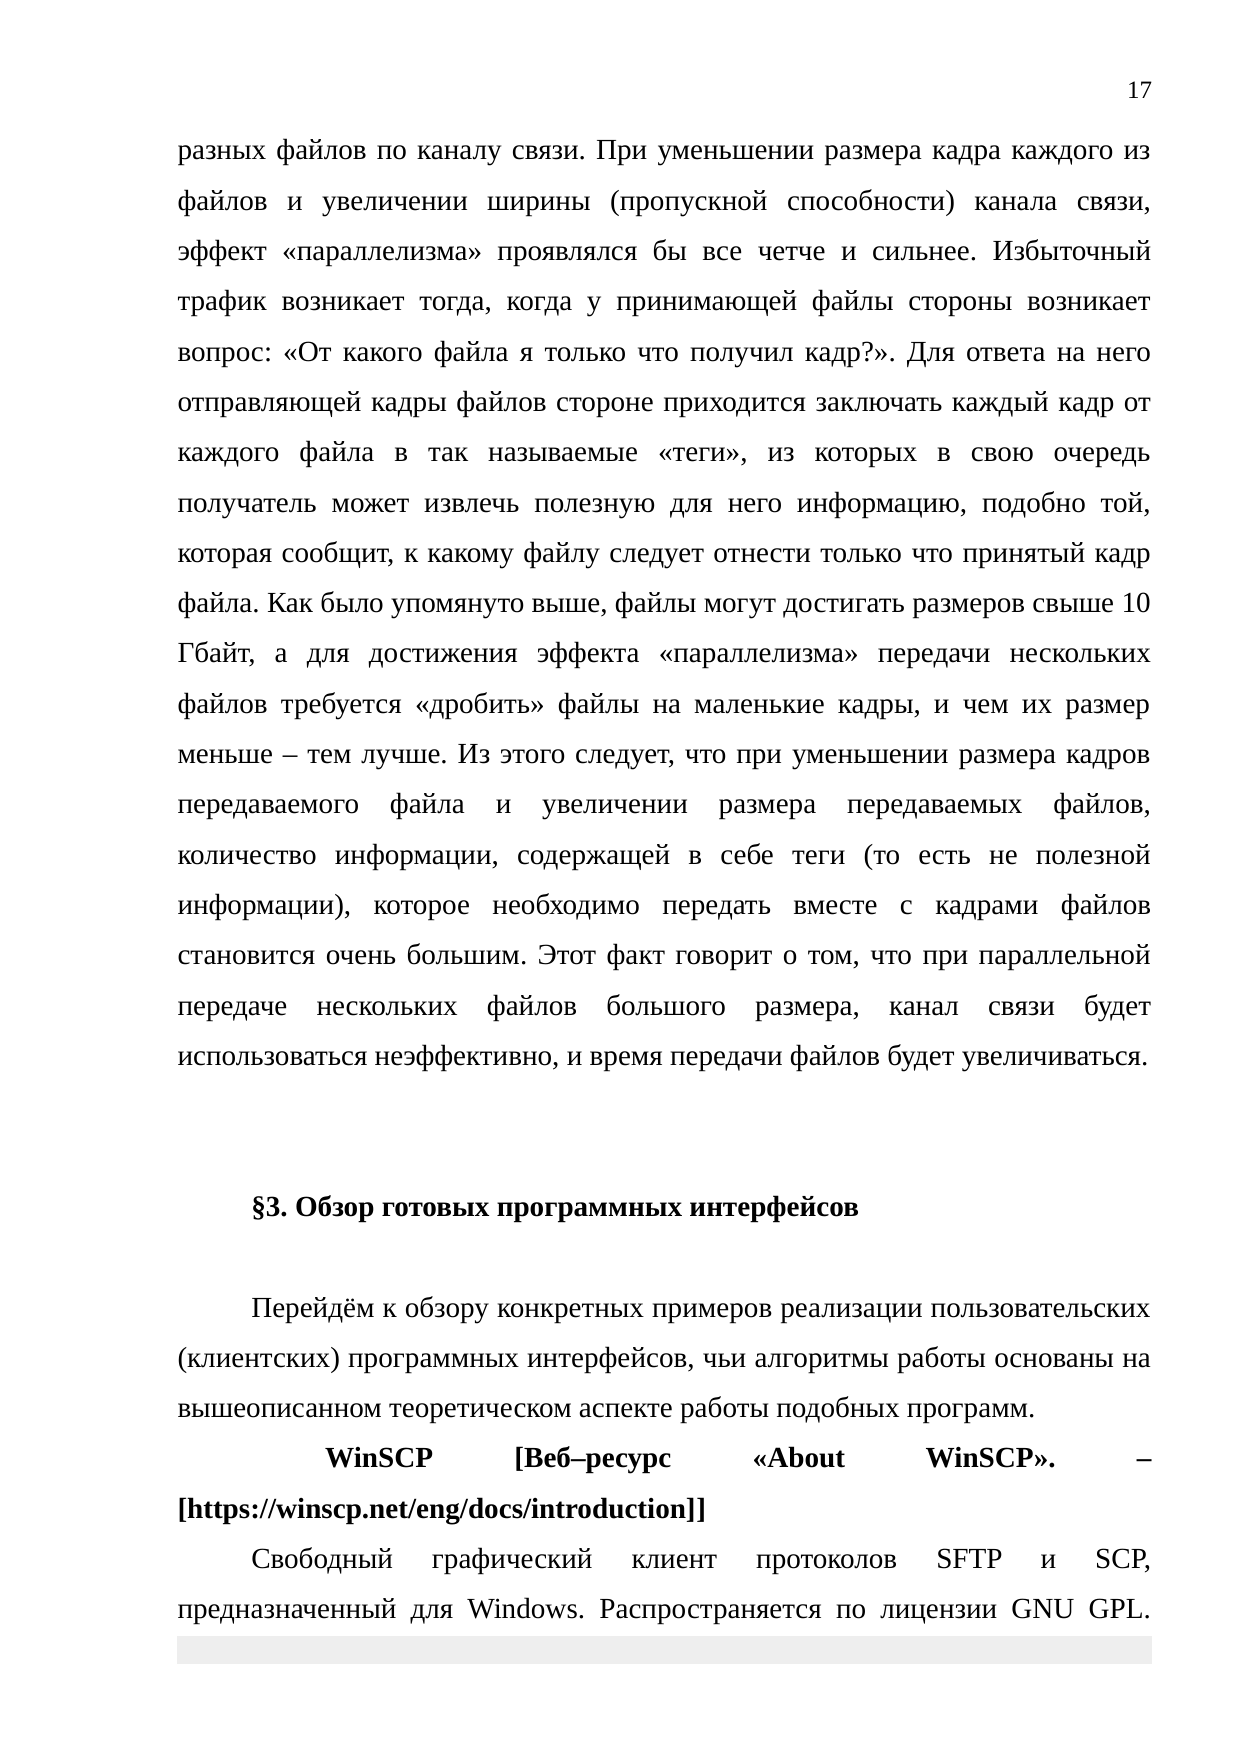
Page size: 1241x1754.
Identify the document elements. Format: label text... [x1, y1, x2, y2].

text WinSCP [23] [177, 1441, 1152, 1524]
text Перейдём к обзору конкретных примеров реализации пользовательских (клиентских) программных интерфейсов, чьи алгоритмы работы основаны на вышеописанном теоретическом аспекте работы подобных программ. [177, 1290, 1152, 1424]
text §3. Обзор готовых программных интерфейсов [177, 1189, 1152, 1223]
text разных файлов по каналу связи. При уменьшении размера кадра каждого из файлов и увеличении ширины (пропускной способности) канала связи, эффект «параллелизма» проявлялся бы все четче и сильнее. Избыточный трафик возникает тогда, когда у принимающей файлы стороны возникает вопрос: «От какого файла я только что получил кадр?». Для ответа на него отправляющей кадры файлов стороне приходится заключать каждый кадр от каждого файла в так называемые «теги», из которых в свою очередь получатель может извлечь полезную для него информацию, подобно той, которая сообщит, к какому файлу следует отнести только что принятый кадр файла. Как было упомянуто выше, файлы могут достигать размеров свыше 10 Гбайт, а для достижения эффекта «параллелизма» передачи нескольких файлов требуется «дробить» файлы на маленькие кадры, и чем их размер меньше – тем лучше. Из этого следует, что при уменьшении размера кадров передаваемого файла и увеличении размера передаваемых файлов, количество информации, содержащей в себе теги (то есть не полезной информации), которое необходимо передать вместе с кадрами файлов становится очень большим. Этот факт говорит о том, что при параллельной передаче нескольких файлов большого размера, канал связи будет использоваться неэффективно, и время передачи файлов будет увеличиваться. [177, 132, 1152, 1072]
text Свободный графический клиент протоколов SFTP и SCP, предназначенный для Windows. Распространяется по лицензии GNU GPL. [177, 1541, 1152, 1625]
